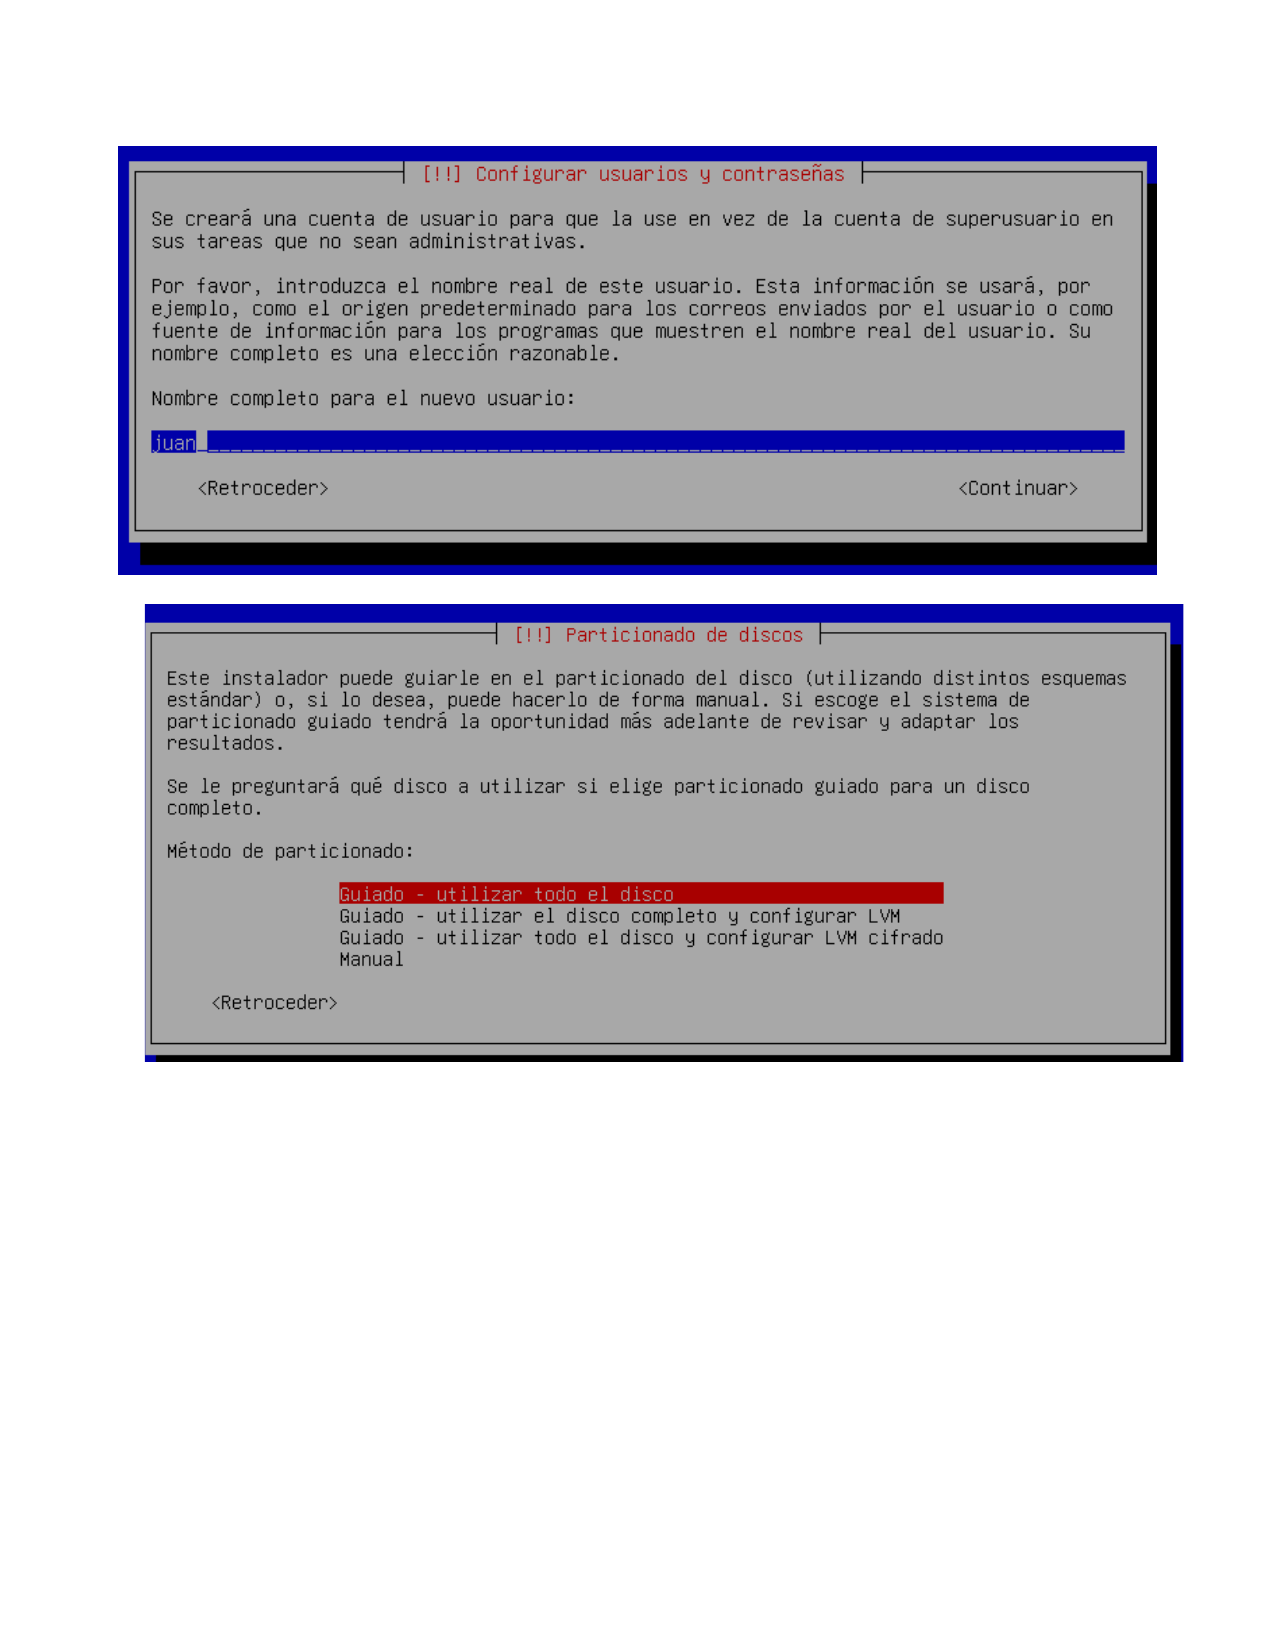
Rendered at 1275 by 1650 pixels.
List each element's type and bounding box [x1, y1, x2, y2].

picture [144, 604, 1184, 1062]
picture [118, 146, 1157, 575]
